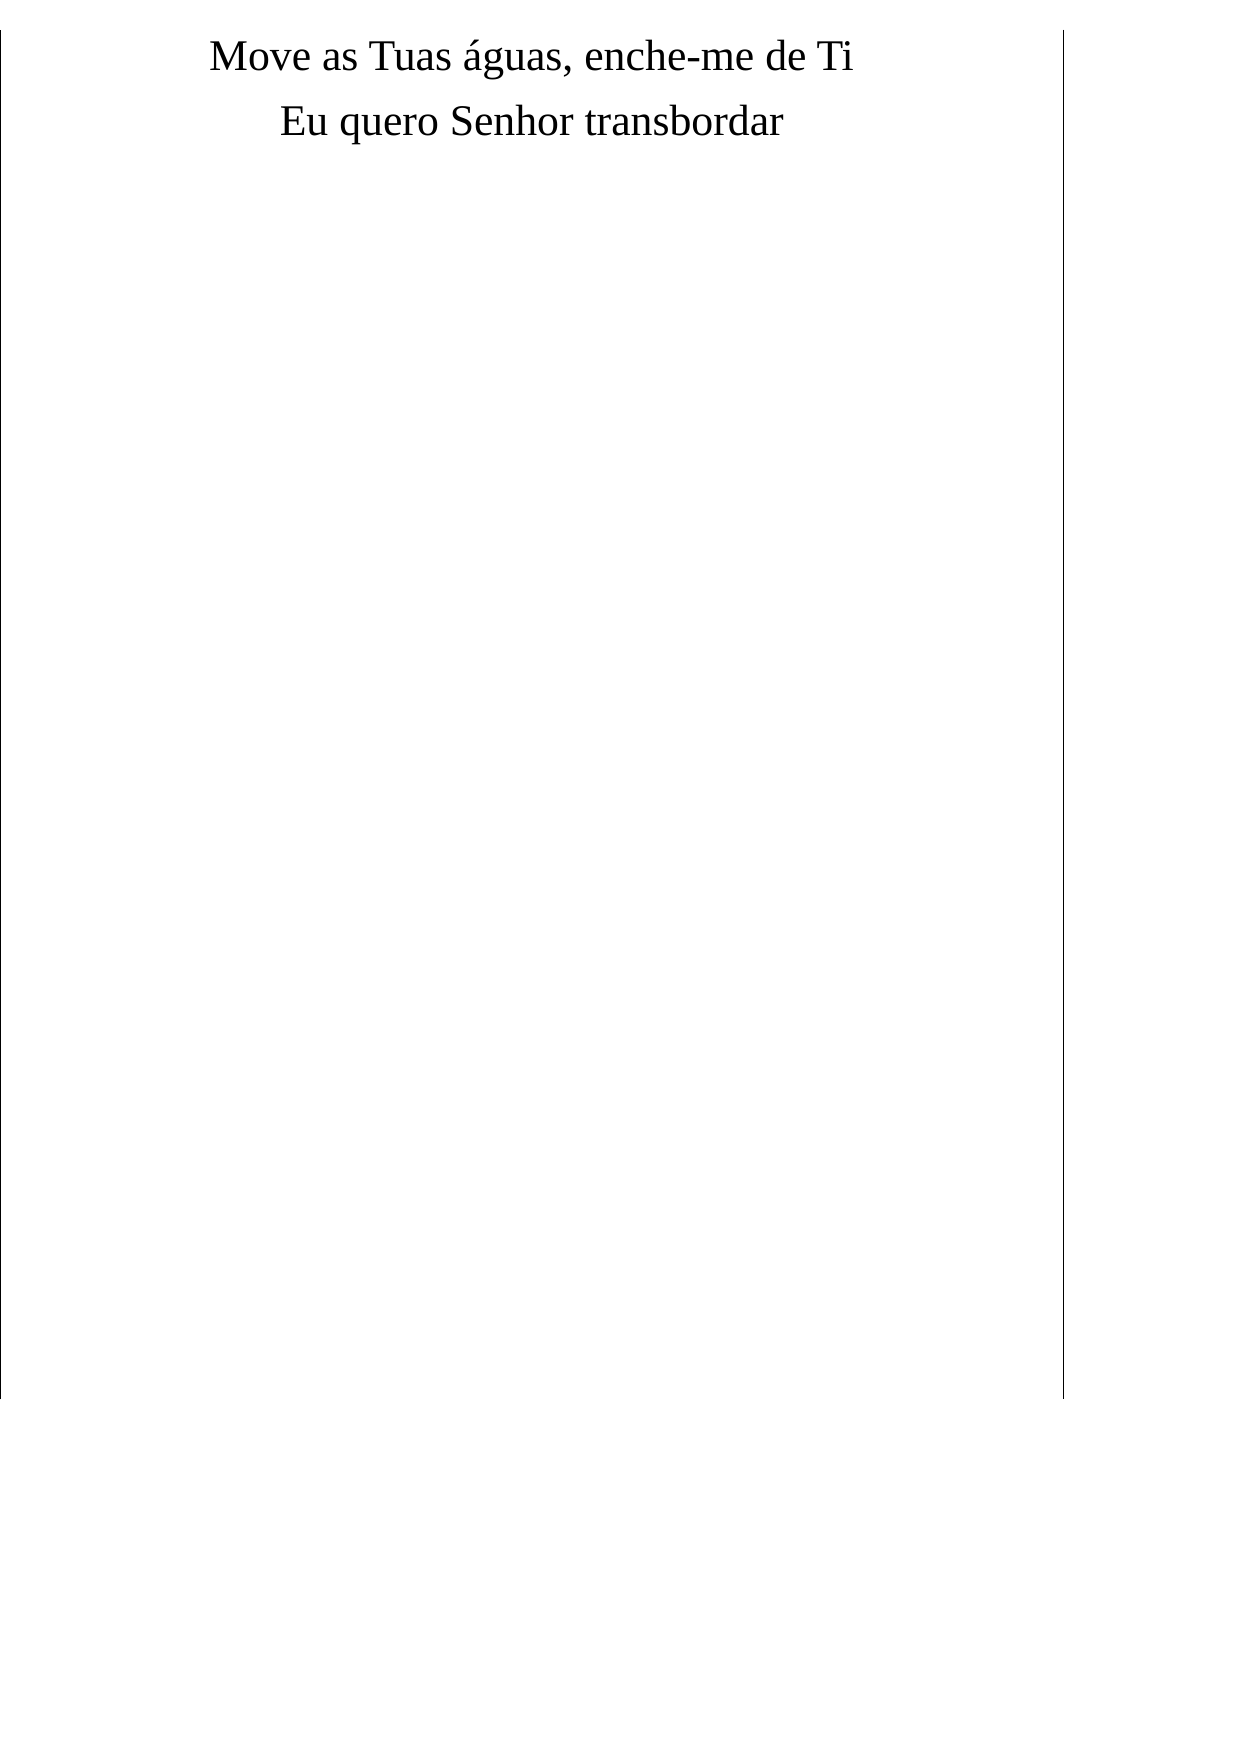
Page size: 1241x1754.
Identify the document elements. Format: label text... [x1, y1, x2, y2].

text Eu quero Senhor transbordar [29, 95, 1033, 145]
text Move as Tuas águas, enche-me de Ti [29, 29, 1033, 80]
